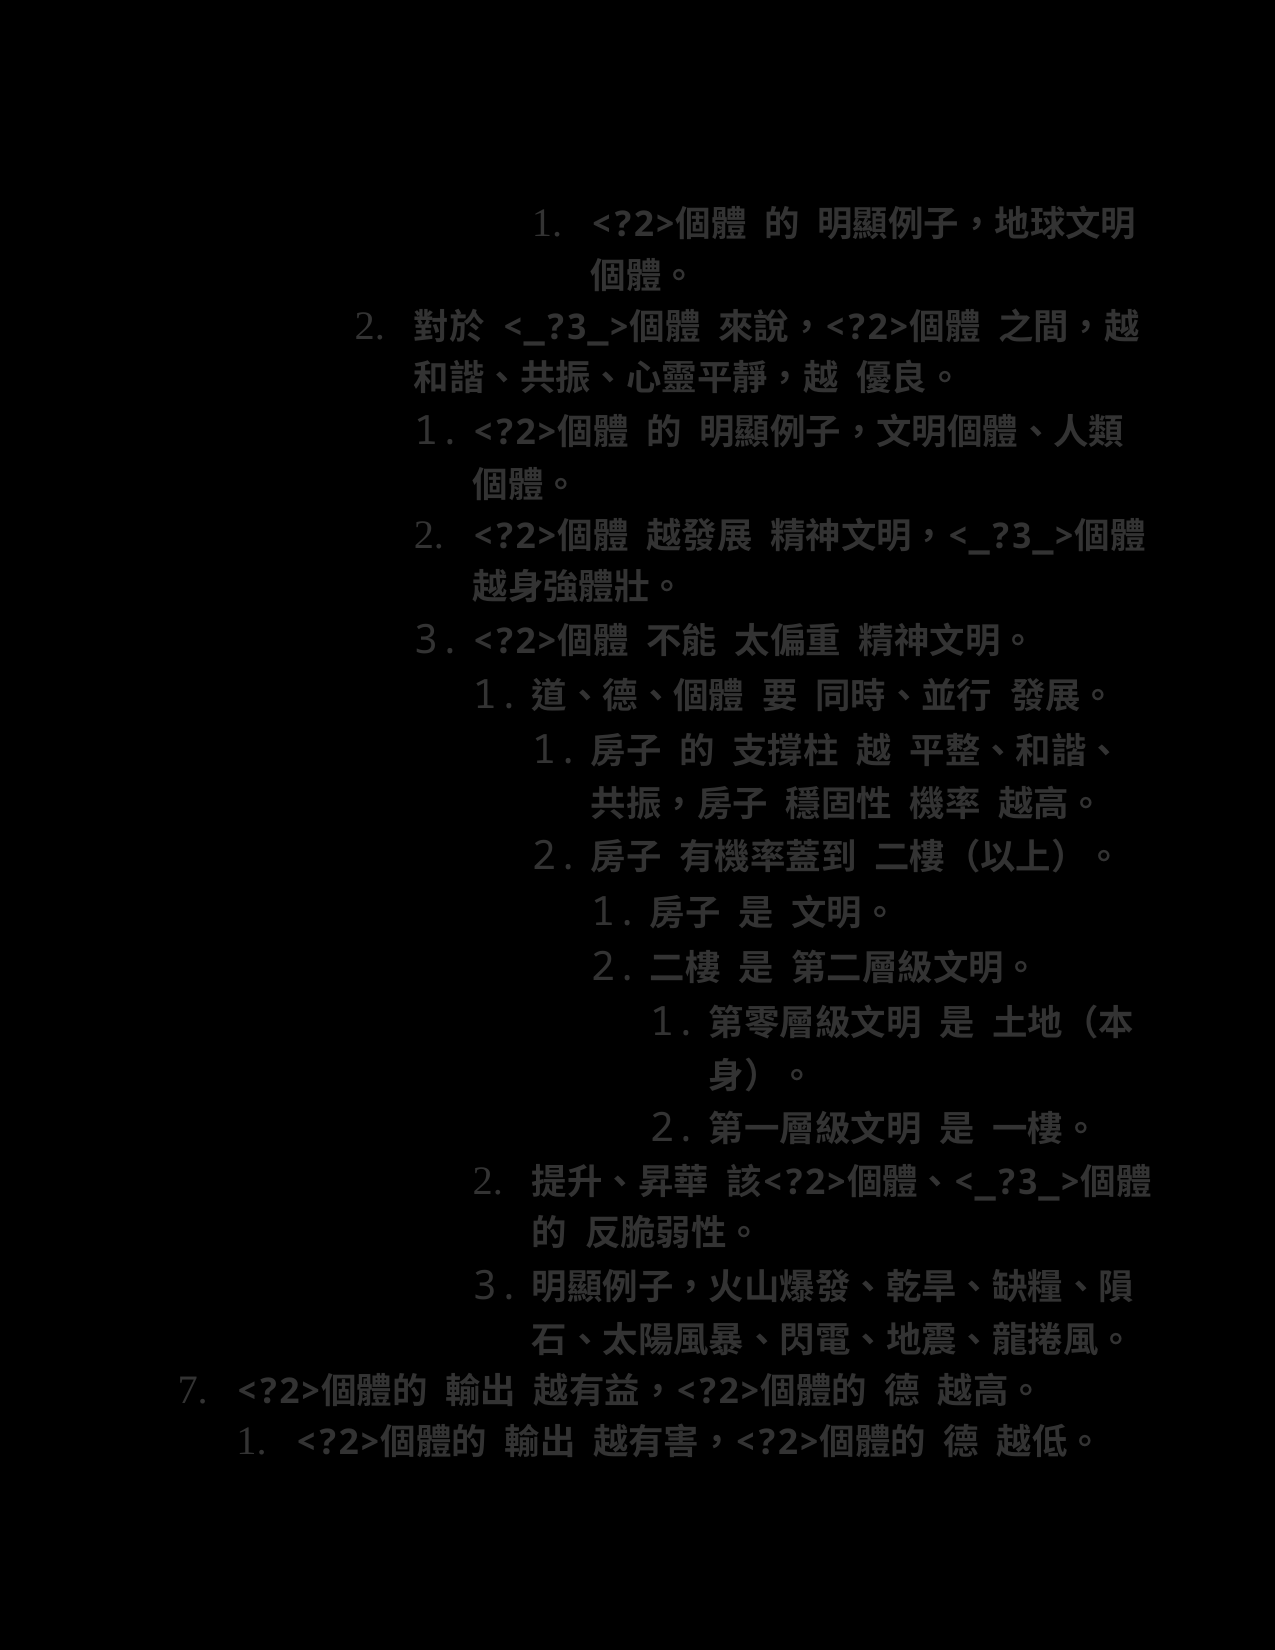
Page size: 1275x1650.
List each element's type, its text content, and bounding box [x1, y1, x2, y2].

list 房子 有機率蓋到 二樓（以上）。 [532, 827, 1157, 882]
list <?2>個體 不能 太偏重 精神文明。 [413, 610, 1157, 665]
list <?2>個體 的 明顯例子，地球文明個體。 [532, 196, 1157, 298]
list 提升、昇華 該<?2>個體、<_?3_>個體 的 反脆弱性。 [472, 1153, 1157, 1256]
list 對於 <_?3_>個體 來說，<?2>個體 之間，越 和諧、共振、心靈平靜，越 優良。 [354, 298, 1157, 401]
list 二樓 是 第二層級文明。 [591, 937, 1157, 992]
list 房子 的 支撐柱 越 平整、和諧、共振，房子 穩固性 機率 越高。 [532, 720, 1157, 827]
list 明顯例子，火山爆發、乾旱、缺糧、隕石、太陽風暴、閃電、地震、龍捲風。 [472, 1256, 1157, 1362]
list 第零層級文明 是 土地（本身）。 [649, 992, 1157, 1098]
list <?2>個體的 輸出 越有害，<?2>個體的 德 越低。 [236, 1414, 1157, 1465]
list <?2>個體的 輸出 越有益，<?2>個體的 德 越高。 [177, 1362, 1157, 1414]
list 房子 是 文明。 [591, 882, 1157, 937]
list <?2>個體 的 明顯例子，文明個體、人類個體。 [413, 401, 1157, 507]
list <?2>個體 越發展 精神文明，<_?3_>個體 越身強體壯。 [413, 507, 1157, 610]
list 道、德、個體 要 同時、並行 發展。 [472, 665, 1157, 720]
list 第一層級文明 是 一樓。 [649, 1098, 1157, 1153]
